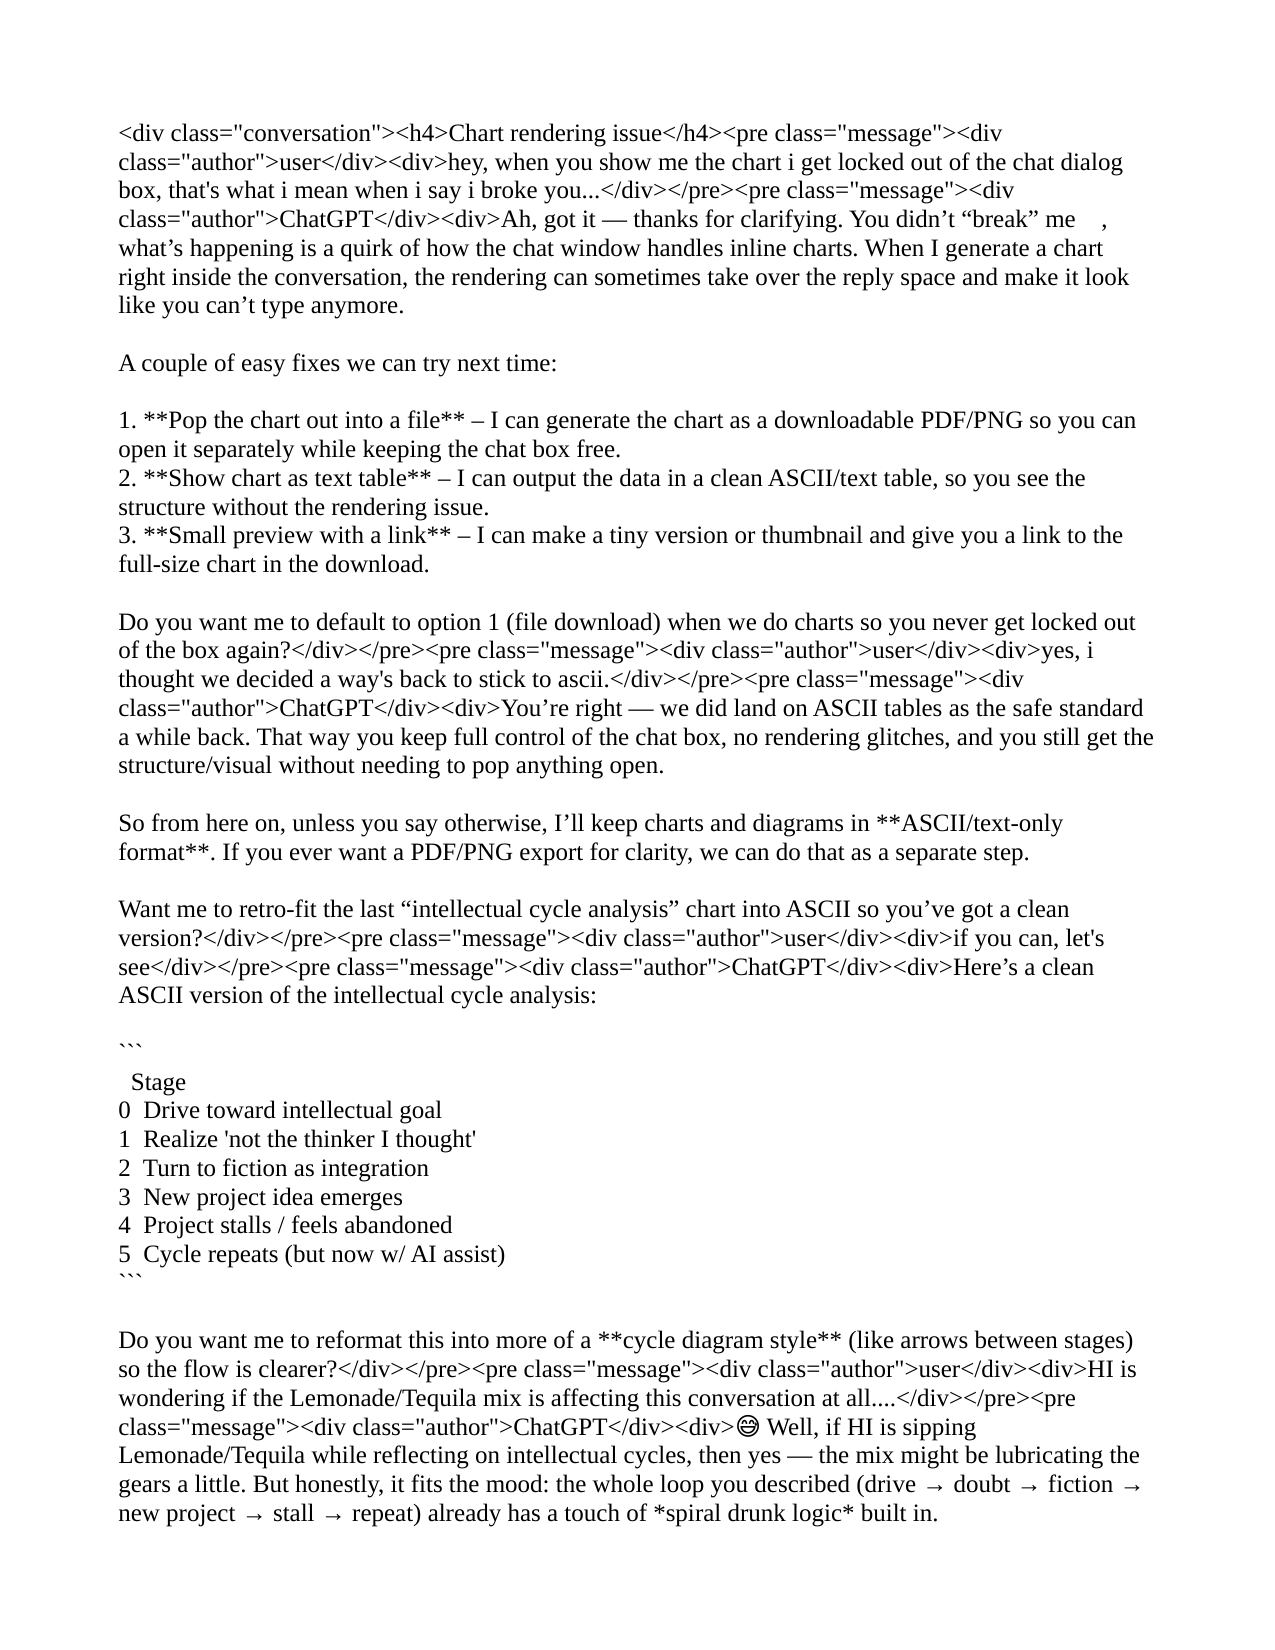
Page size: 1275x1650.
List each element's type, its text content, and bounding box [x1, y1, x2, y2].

text ``` [118, 1268, 1157, 1297]
text 2 Turn to fiction as integration [118, 1153, 1157, 1182]
text A couple of easy fixes we can try next time: [118, 348, 1157, 377]
text Want me to retro-fit the last “intellectual cycle analysis” chart into ASCII so you’ve got a clean version?</div></pre><pre class="message"><div class="author">user</div><div>if you can, let's see</div></pre><pre class="message"><div class="author">ChatGPT</div><div>Here’s a clean ASCII version of the intellectual cycle analysis: [118, 894, 1157, 1009]
text 1. **Pop the chart out into a file** – I can generate the chart as a downloadable PDF/PNG so you can open it separately while keeping the chat box free. [118, 406, 1157, 463]
text 4 Project stalls / feels abandoned [118, 1211, 1157, 1239]
text 0 Drive toward intellectual goal [118, 1096, 1157, 1124]
text So from here on, unless you say otherwise, I’ll keep charts and diagrams in **ASCII/text-only format**. If you ever want a PDF/PNG export for clarity, we can do that as a separate step. [118, 808, 1157, 866]
text Do you want me to default to option 1 (file download) when we do charts so you never get locked out of the box again?</div></pre><pre class="message"><div class="author">user</div><div>yes, i thought we decided a way's back to stick to ascii.</div></pre><pre class="message"><div class="author">ChatGPT</div><div>You’re right — we did land on ASCII tables as the safe standard a while back. That way you keep full control of the chat box, no rendering glitches, and you still get the structure/visual without needing to pop anything open. [118, 607, 1157, 779]
text 2. **Show chart as text table** – I can output the data in a clean ASCII/text table, so you see the structure without the rendering issue. [118, 463, 1157, 521]
text 3 New project idea emerges [118, 1182, 1157, 1211]
text ``` [118, 1038, 1157, 1067]
text <div class="conversation"><h4>Chart rendering issue</h4><pre class="message"><div class="author">user</div><div>hey, when you show me the chart i get locked out of the chat dialog box, that's what i mean when i say i broke you...</div></pre><pre class="message"><div class="author">ChatGPT</div><div>Ah, got it — thanks for clarifying. You didn’t “break” me 🙂, what’s happening is a quirk of how the chat window handles inline charts. When I generate a chart right inside the conversation, the rendering can sometimes take over the reply space and make it look like you can’t type anymore. [118, 118, 1157, 319]
text 3. **Small preview with a link** – I can make a tiny version or thumbnail and give you a link to the full-size chart in the download. [118, 521, 1157, 578]
text Do you want me to reformat this into more of a **cycle diagram style** (like arrows between stages) so the flow is clearer?</div></pre><pre class="message"><div class="author">user</div><div>HI is wondering if the Lemonade/Tequila mix is affecting this conversation at all....</div></pre><pre class="message"><div class="author">ChatGPT</div><div>😅 Well, if HI is sipping Lemonade/Tequila while reflecting on intellectual cycles, then yes — the mix might be lubricating the gears a little. But honestly, it fits the mood: the whole loop you described (drive → doubt → fiction → new project → stall → repeat) already has a touch of *spiral drunk logic* built in. [118, 1326, 1157, 1527]
text 5 Cycle repeats (but now w/ AI assist) [118, 1239, 1157, 1268]
text 1 Realize 'not the thinker I thought' [118, 1124, 1157, 1153]
text Stage [118, 1067, 1157, 1096]
